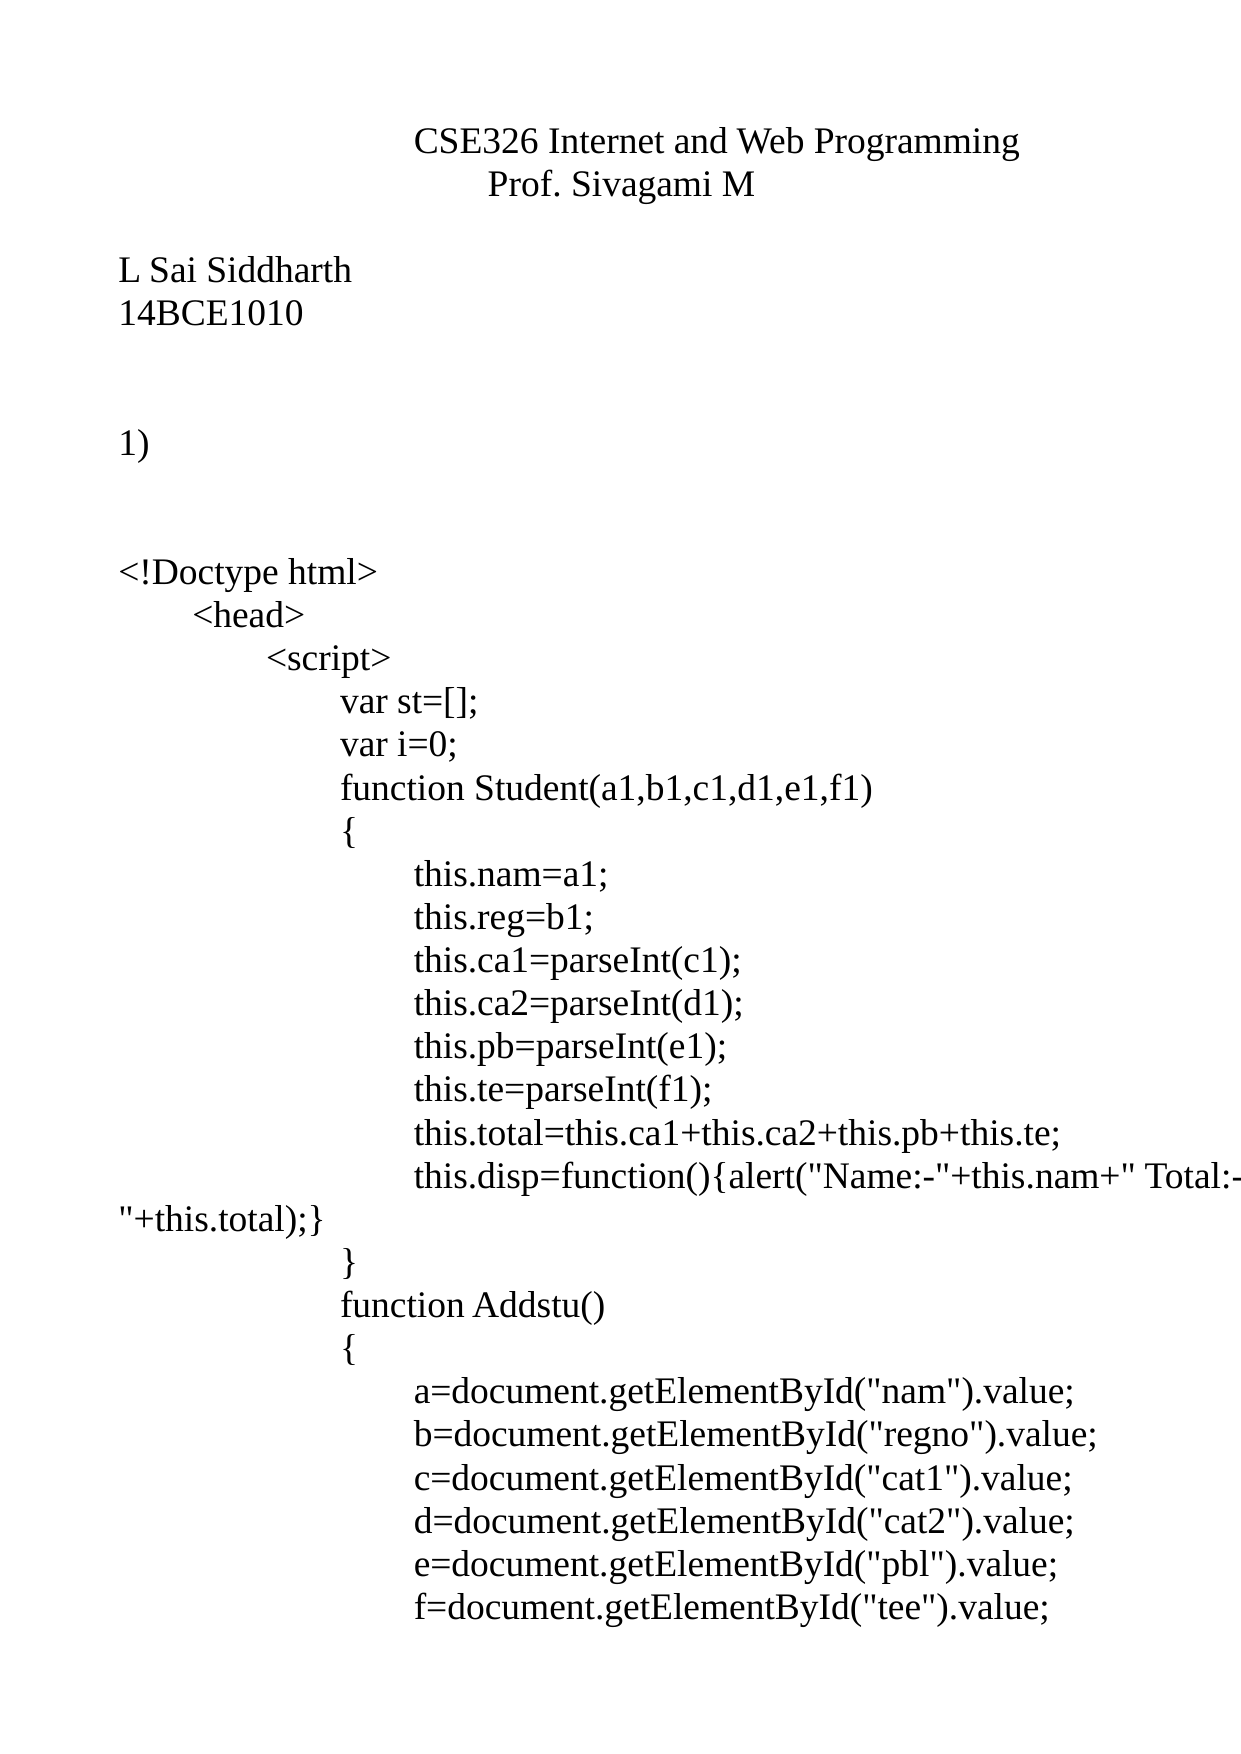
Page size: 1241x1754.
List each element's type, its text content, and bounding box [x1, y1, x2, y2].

text b=document.getElementById("regno").value; [118, 1412, 1240, 1455]
text a=document.getElementById("nam").value; [118, 1369, 1240, 1412]
text e=document.getElementById("pbl").value; [118, 1541, 1240, 1584]
text <!Doctype html> [118, 549, 1240, 592]
text this.disp=function(){alert("Name:-"+this.nam+" Total:- "+this.total);} [118, 1153, 1240, 1239]
text this.te=parseInt(f1); [118, 1067, 1240, 1110]
text this.total=this.ca1+this.ca2+this.pb+this.te; [118, 1110, 1240, 1153]
text function Student(a1,b1,c1,d1,e1,f1) [118, 765, 1240, 808]
text var st=[]; [118, 679, 1240, 722]
text { [118, 808, 1240, 851]
text this.reg=b1; [118, 894, 1240, 937]
text { [118, 1326, 1240, 1369]
text this.ca1=parseInt(c1); [118, 937, 1240, 981]
text <script> [118, 636, 1240, 679]
text <head> [118, 592, 1240, 636]
text L Sai Siddharth [118, 247, 1240, 291]
text this.nam=a1; [118, 851, 1240, 894]
text var i=0; [118, 722, 1240, 765]
text } [118, 1239, 1240, 1282]
text this.pb=parseInt(e1); [118, 1024, 1240, 1067]
text 1) [118, 420, 1240, 463]
text Prof. Sivagami M [118, 161, 1240, 204]
text 14BCE1010 [118, 291, 1240, 334]
text d=document.getElementById("cat2").value; [118, 1498, 1240, 1541]
text function Addstu() [118, 1282, 1240, 1326]
text c=document.getElementById("cat1").value; [118, 1455, 1240, 1498]
text this.ca2=parseInt(d1); [118, 981, 1240, 1024]
text CSE326 Internet and Web Programming [118, 118, 1240, 161]
text f=document.getElementById("tee").value; [118, 1584, 1240, 1627]
